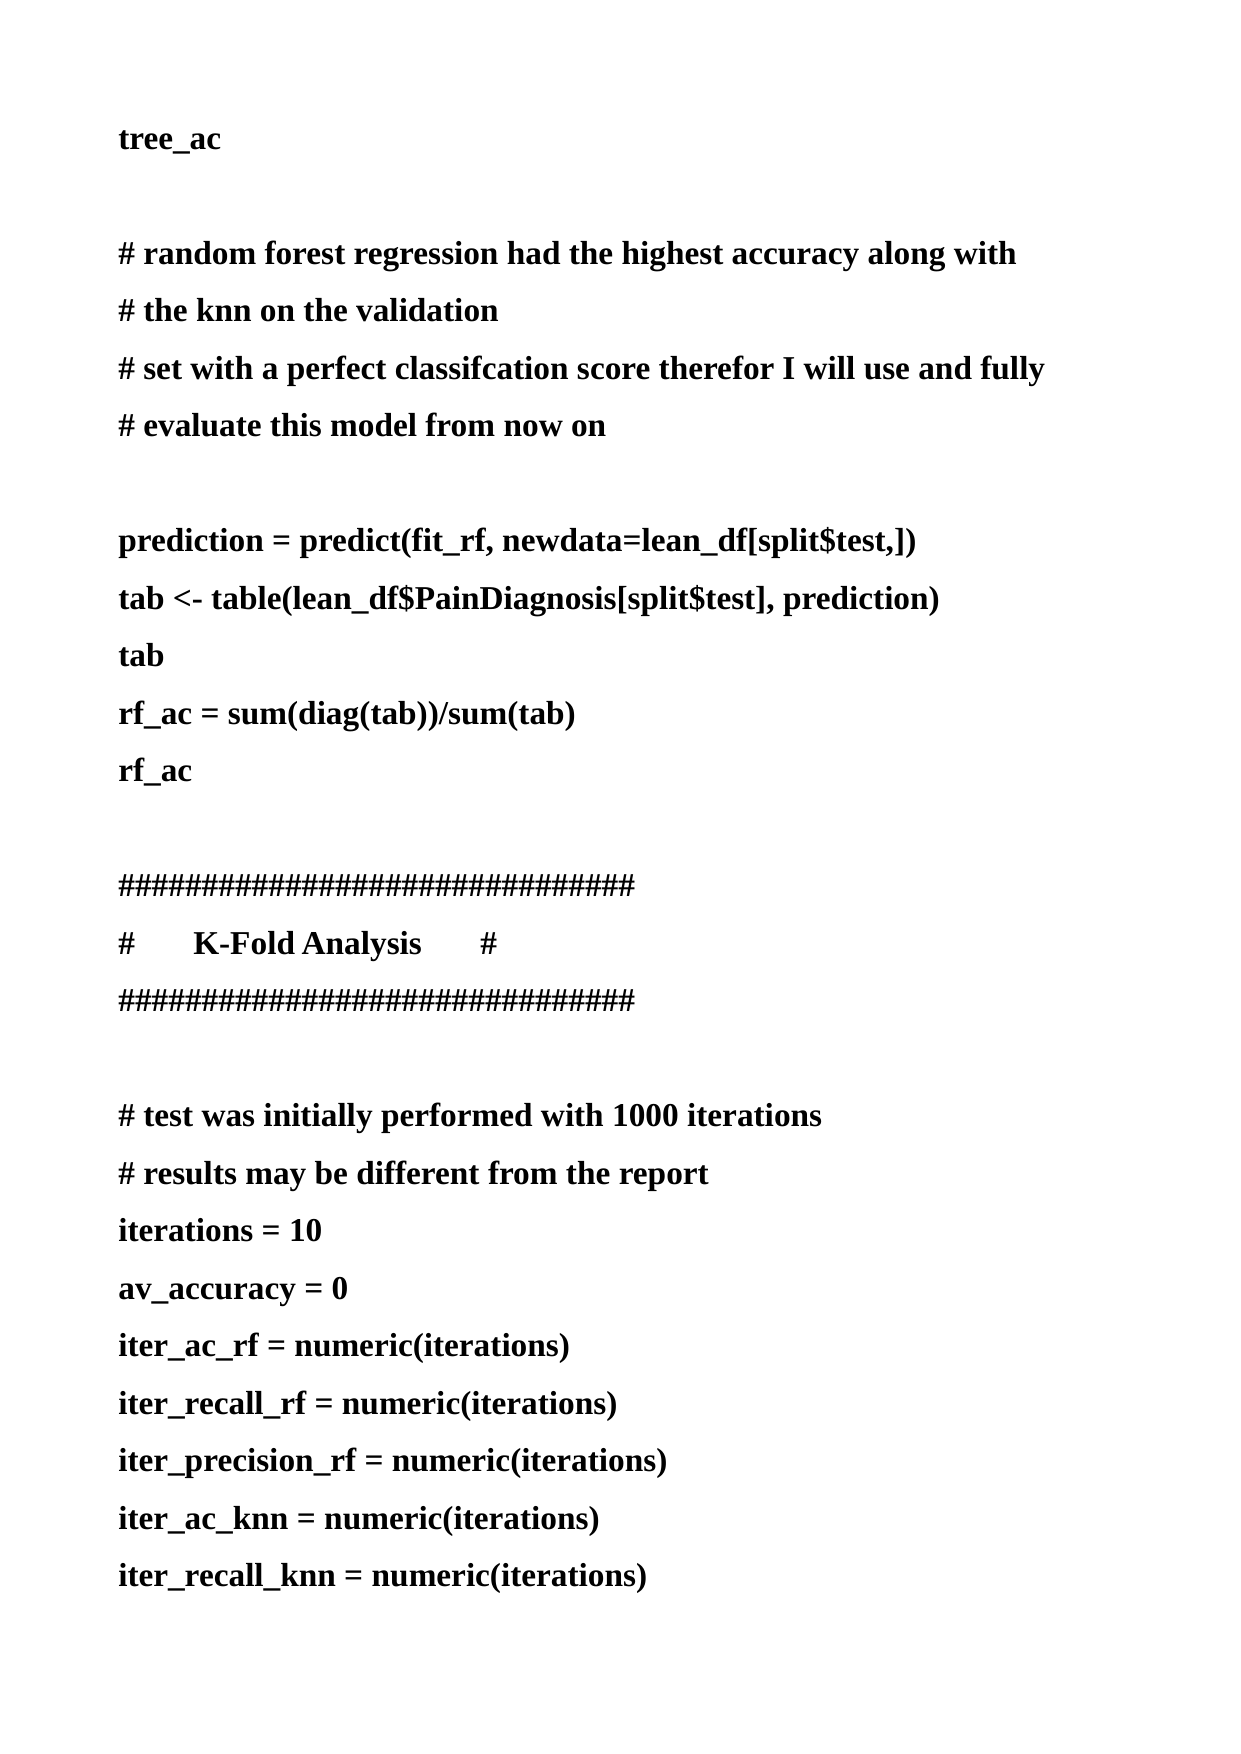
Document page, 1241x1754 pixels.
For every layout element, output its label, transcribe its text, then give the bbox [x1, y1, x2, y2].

text tree_ac [118, 118, 1122, 156]
text # test was initially performed with 1000 iterations [118, 1096, 1122, 1134]
text iter_recall_rf = numeric(iterations) [118, 1383, 1122, 1421]
text rf_ac = sum(diag(tab))/sum(tab) [118, 693, 1122, 731]
text tab [118, 636, 1122, 674]
text # set with a perfect classifcation score therefor I will use and fully [118, 348, 1122, 386]
text ############################### [118, 866, 1122, 904]
text tab <- table(lean_df$PainDiagnosis[split$test], prediction) [118, 578, 1122, 616]
text iter_recall_knn = numeric(iterations) [118, 1556, 1122, 1594]
text av_accuracy = 0 [118, 1268, 1122, 1306]
text rf_ac [118, 751, 1122, 789]
text # K-Fold Analysis # [118, 923, 1122, 961]
text # the knn on the validation [118, 291, 1122, 329]
text iter_ac_rf = numeric(iterations) [118, 1326, 1122, 1364]
text # results may be different from the report [118, 1153, 1122, 1191]
text iter_precision_rf = numeric(iterations) [118, 1441, 1122, 1479]
text iterations = 10 [118, 1211, 1122, 1249]
text # evaluate this model from now on [118, 406, 1122, 444]
text iter_ac_knn = numeric(iterations) [118, 1498, 1122, 1536]
text # random forest regression had the highest accuracy along with [118, 233, 1122, 271]
text prediction = predict(fit_rf, newdata=lean_df[split$test,]) [118, 521, 1122, 559]
text ############################### [118, 981, 1122, 1019]
